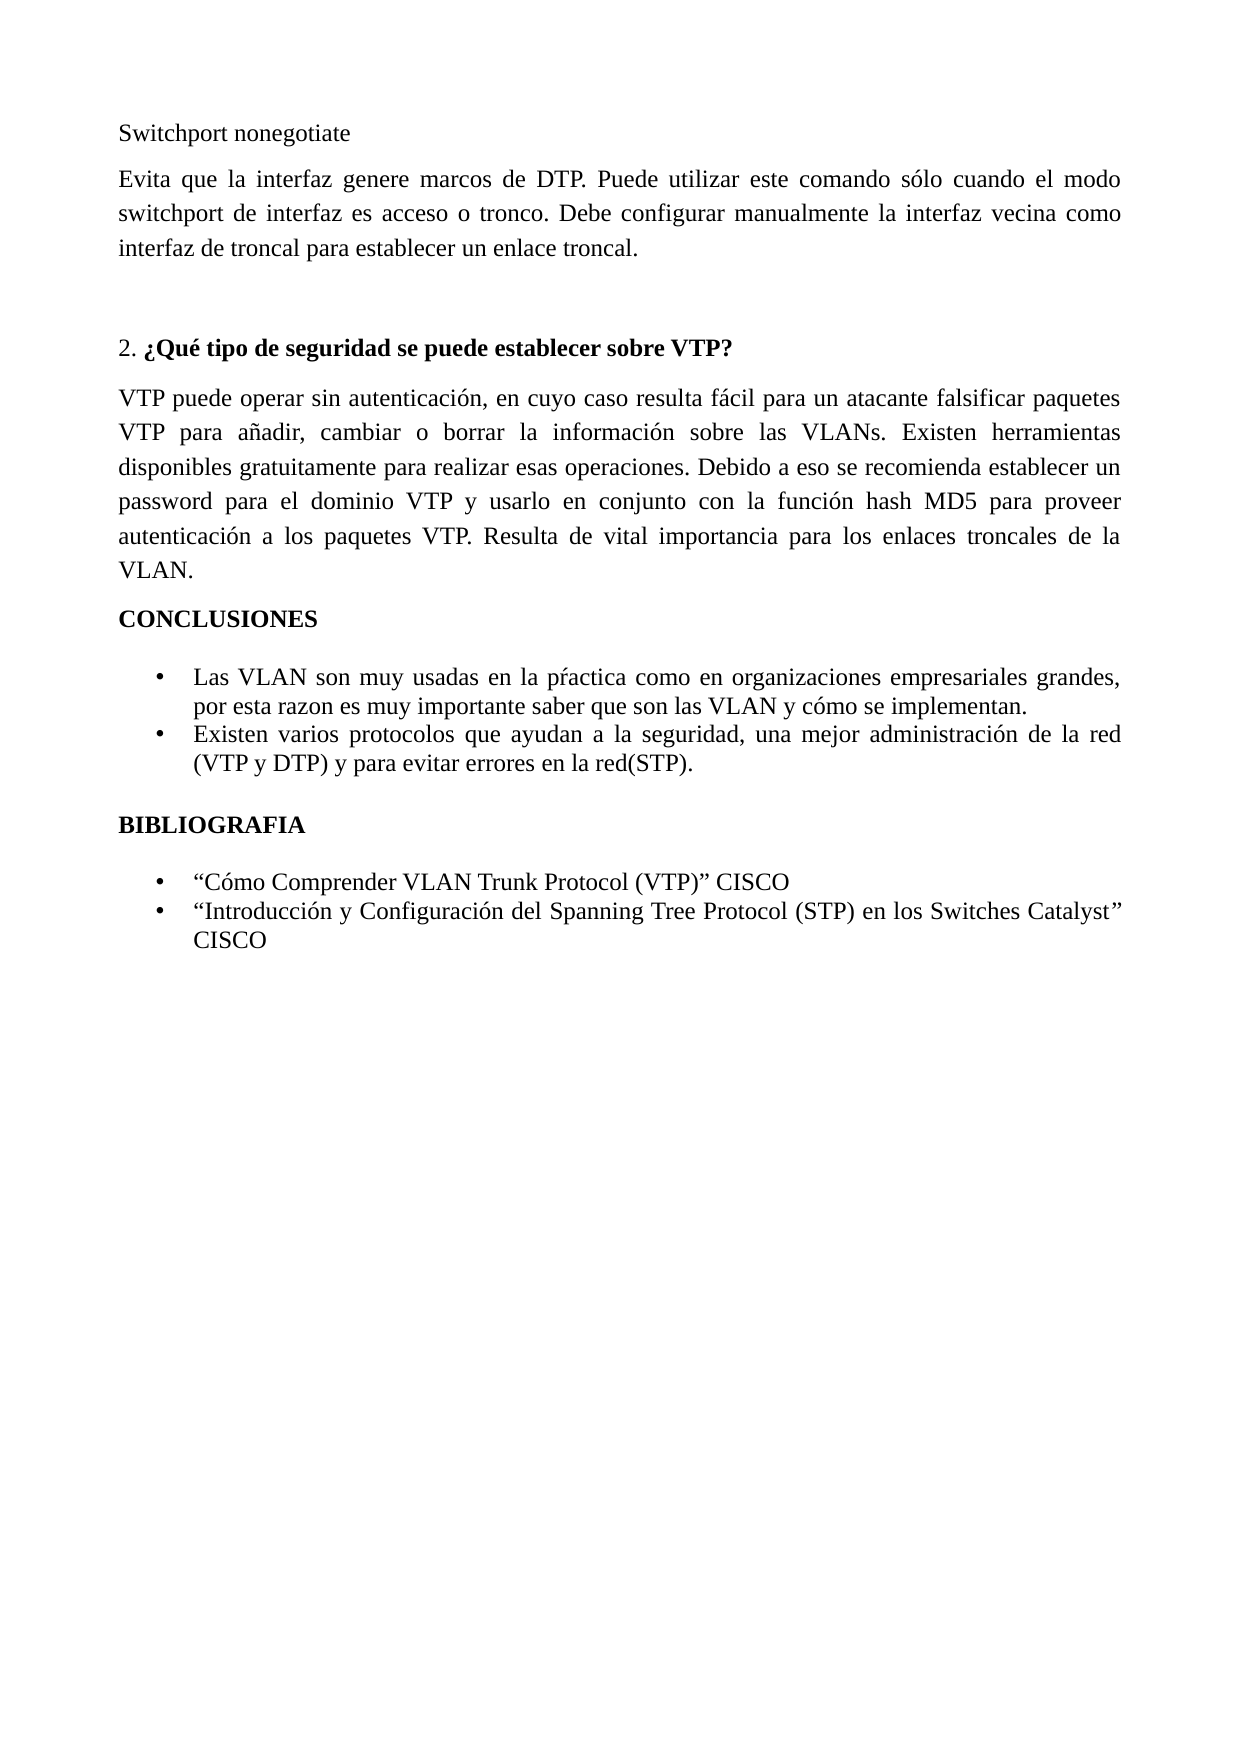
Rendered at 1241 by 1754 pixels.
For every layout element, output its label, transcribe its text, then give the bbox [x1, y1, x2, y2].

list BIBLIOGRAFIA [118, 810, 1122, 839]
list Existen varios protocolos que ayudan a la seguridad, una mejor administración de la red (VTP y DTP) y para evitar errores en la red(STP). [156, 719, 1122, 777]
text Evita que la interfaz genere marcos de DTP. Puede utilizar este comando sólo cuando el modo switchport de interfaz es acceso o tronco. Debe configurar manualmente la interfaz vecina como interfaz de troncal para establecer un enlace troncal. [118, 164, 1122, 261]
list CONCLUSIONES [118, 604, 1122, 633]
text VTP puede operar sin autenticación, en cuyo caso resulta fácil para un atacante falsificar paquetes VTP para añadir, cambiar o borrar la información sobre las VLANs. Existen herramientas disponibles gratuitamente para realizar esas operaciones. Debido a eso se recomienda establecer un password para el dominio VTP y usarlo en conjunto con la función hash MD5 para proveer autenticación a los paquetes VTP. Resulta de vital importancia para los enlaces troncales de la VLAN. [118, 383, 1122, 584]
list Las VLAN son muy usadas en la pŕactica como en organizaciones empresariales grandes, por esta razon es muy importante saber que son las VLAN y cómo se implementan. [156, 662, 1122, 719]
list “Cómo Comprender VLAN Trunk Protocol (VTP)” CISCO [156, 867, 1122, 896]
text 2. ¿Qué tipo de seguridad se puede establecer sobre VTP? [118, 333, 1122, 362]
list “Introducción y Configuración del Spanning Tree Protocol (STP) en los Switches Catalyst” CISCO [156, 896, 1122, 954]
subtitle Switchport nonegotiate [118, 118, 1122, 147]
